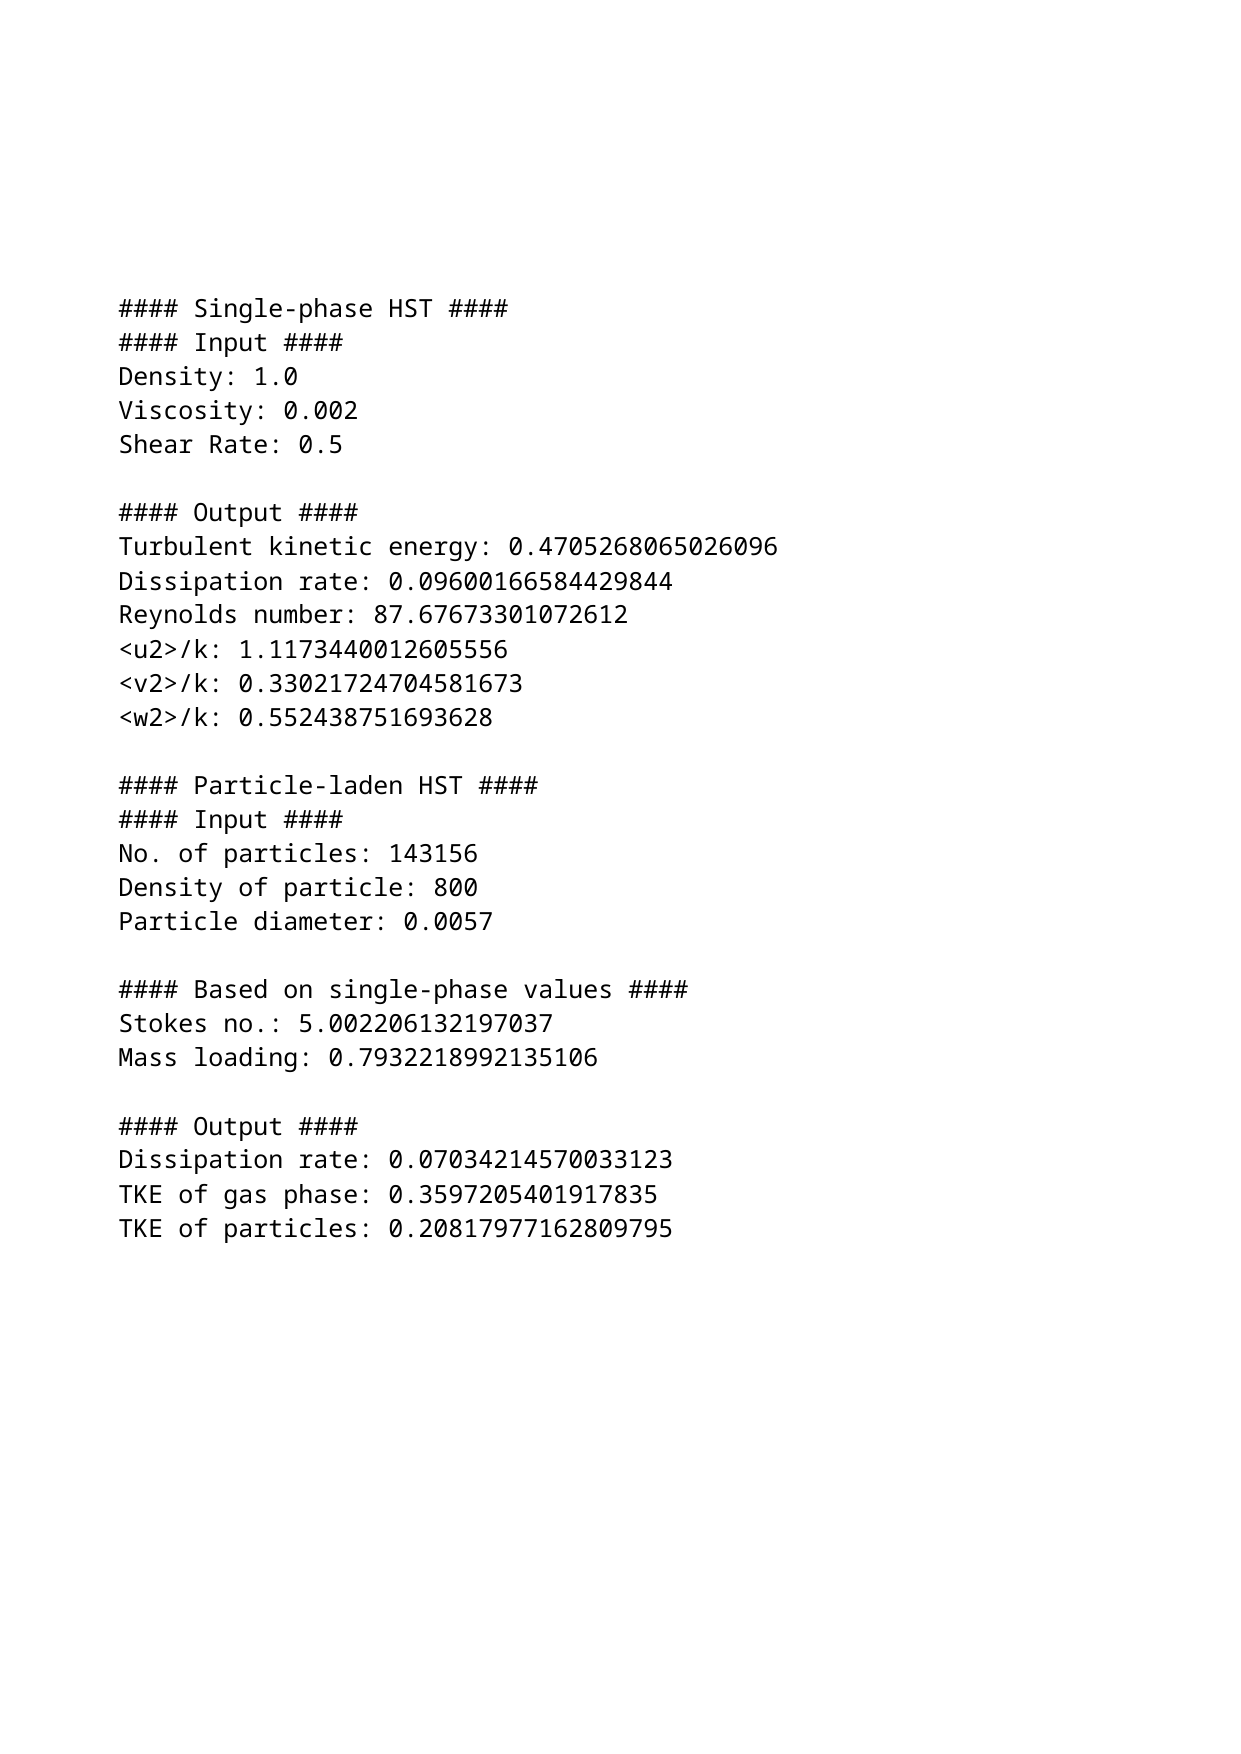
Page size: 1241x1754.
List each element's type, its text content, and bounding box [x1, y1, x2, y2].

text No. of particles: 143156 [118, 836, 1122, 870]
text Stokes no.: 5.002206132197037 [118, 1006, 1122, 1040]
text #### Single-phase HST #### [118, 291, 1122, 325]
text Dissipation rate: 0.07034214570033123 [118, 1142, 1122, 1176]
text Turbulent kinetic energy: 0.4705268065026096 [118, 529, 1122, 563]
text Particle diameter: 0.0057 [118, 904, 1122, 938]
text <v2>/k: 0.33021724704581673 [118, 665, 1122, 699]
text Reynolds number: 87.67673301072612 [118, 597, 1122, 631]
text <u2>/k: 1.1173440012605556 [118, 631, 1122, 665]
text <w2>/k: 0.552438751693628 [118, 699, 1122, 733]
text TKE of gas phase: 0.3597205401917835 [118, 1176, 1122, 1210]
text #### Output #### [118, 495, 1122, 529]
text #### Based on single-phase values #### [118, 972, 1122, 1006]
text Density: 1.0 [118, 359, 1122, 393]
text Viscosity: 0.002 [118, 393, 1122, 427]
text #### Output #### [118, 1108, 1122, 1142]
text #### Input #### [118, 325, 1122, 359]
text Shear Rate: 0.5 [118, 427, 1122, 461]
text Mass loading: 0.7932218992135106 [118, 1040, 1122, 1074]
text #### Particle-laden HST #### [118, 767, 1122, 802]
text Density of particle: 800 [118, 870, 1122, 904]
text TKE of particles: 0.20817977162809795 [118, 1210, 1122, 1244]
text #### Input #### [118, 802, 1122, 836]
text Dissipation rate: 0.09600166584429844 [118, 563, 1122, 597]
